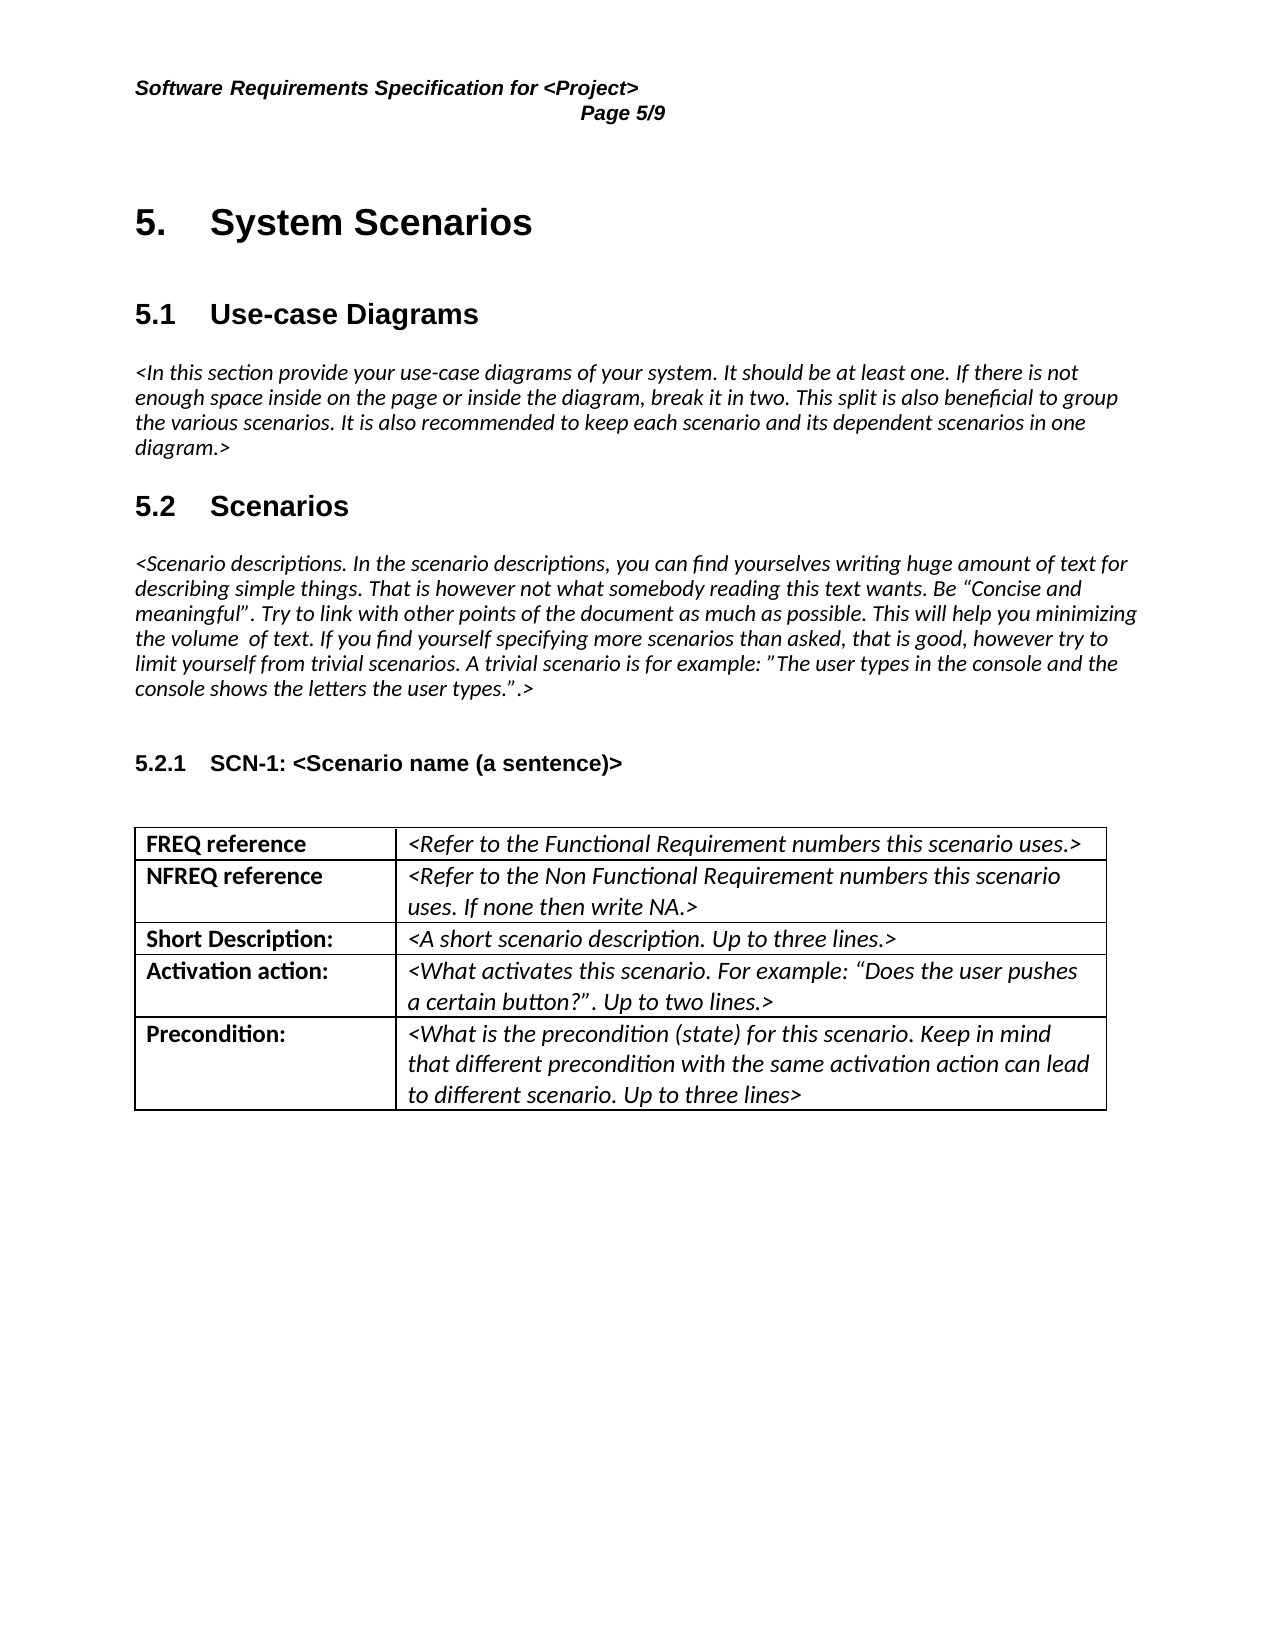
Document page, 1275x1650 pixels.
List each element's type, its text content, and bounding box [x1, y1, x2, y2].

table_cell <Refer to the Non Functional Requirement numbers this scenario uses. If none then write NA.> [397, 861, 1106, 922]
subtitle System Scenarios [135, 200, 1140, 243]
subtitle Scenarios [135, 489, 1140, 523]
table_cell Activation action: [136, 955, 395, 1016]
text <In this section provide your use-case diagrams of your system. It should be at least one. If there is not enough space inside on the page or inside the diagram, break it in two. This split is also beneficial to group the various scenarios. It is also recommended to keep each scenario and its dependent scenarios in one diagram.> [135, 360, 1140, 460]
table_cell Precondition: [136, 1018, 395, 1109]
table_cell Short Description: [136, 923, 395, 954]
subtitle SCN-1: <Scenario name (a sentence)> [135, 752, 1140, 777]
text <Scenario descriptions. In the scenario descriptions, you can find yourselves writing huge amount of text for describing simple things. That is however not what somebody reading this text wants. Be “Concise and meaningful”. Try to link with other points of the document as much as possible. This will help you minimizing the volume of text. If you find yourself specifying more scenarios than asked, that is good, however try to limit yourself from trivial scenarios. A trivial scenario is for example: ”The user types in the console and the console shows the letters the user types.”.> [135, 552, 1140, 702]
table_header <Refer to the Functional Requirement numbers this scenario uses.> [397, 828, 1106, 859]
table_cell NFREQ reference [136, 861, 395, 922]
subtitle Use-case Diagrams [135, 297, 1140, 331]
table_cell <A short scenario description. Up to three lines.> [397, 923, 1106, 954]
table_cell <What activates this scenario. For example: “Does the user pushes a certain button?”. Up to two lines.> [397, 955, 1106, 1016]
table_header FREQ reference [136, 828, 396, 859]
table_cell <What is the precondition (state) for this scenario. Keep in mind that different precondition with the same activation action can lead to different scenario. Up to three lines> [397, 1018, 1106, 1109]
